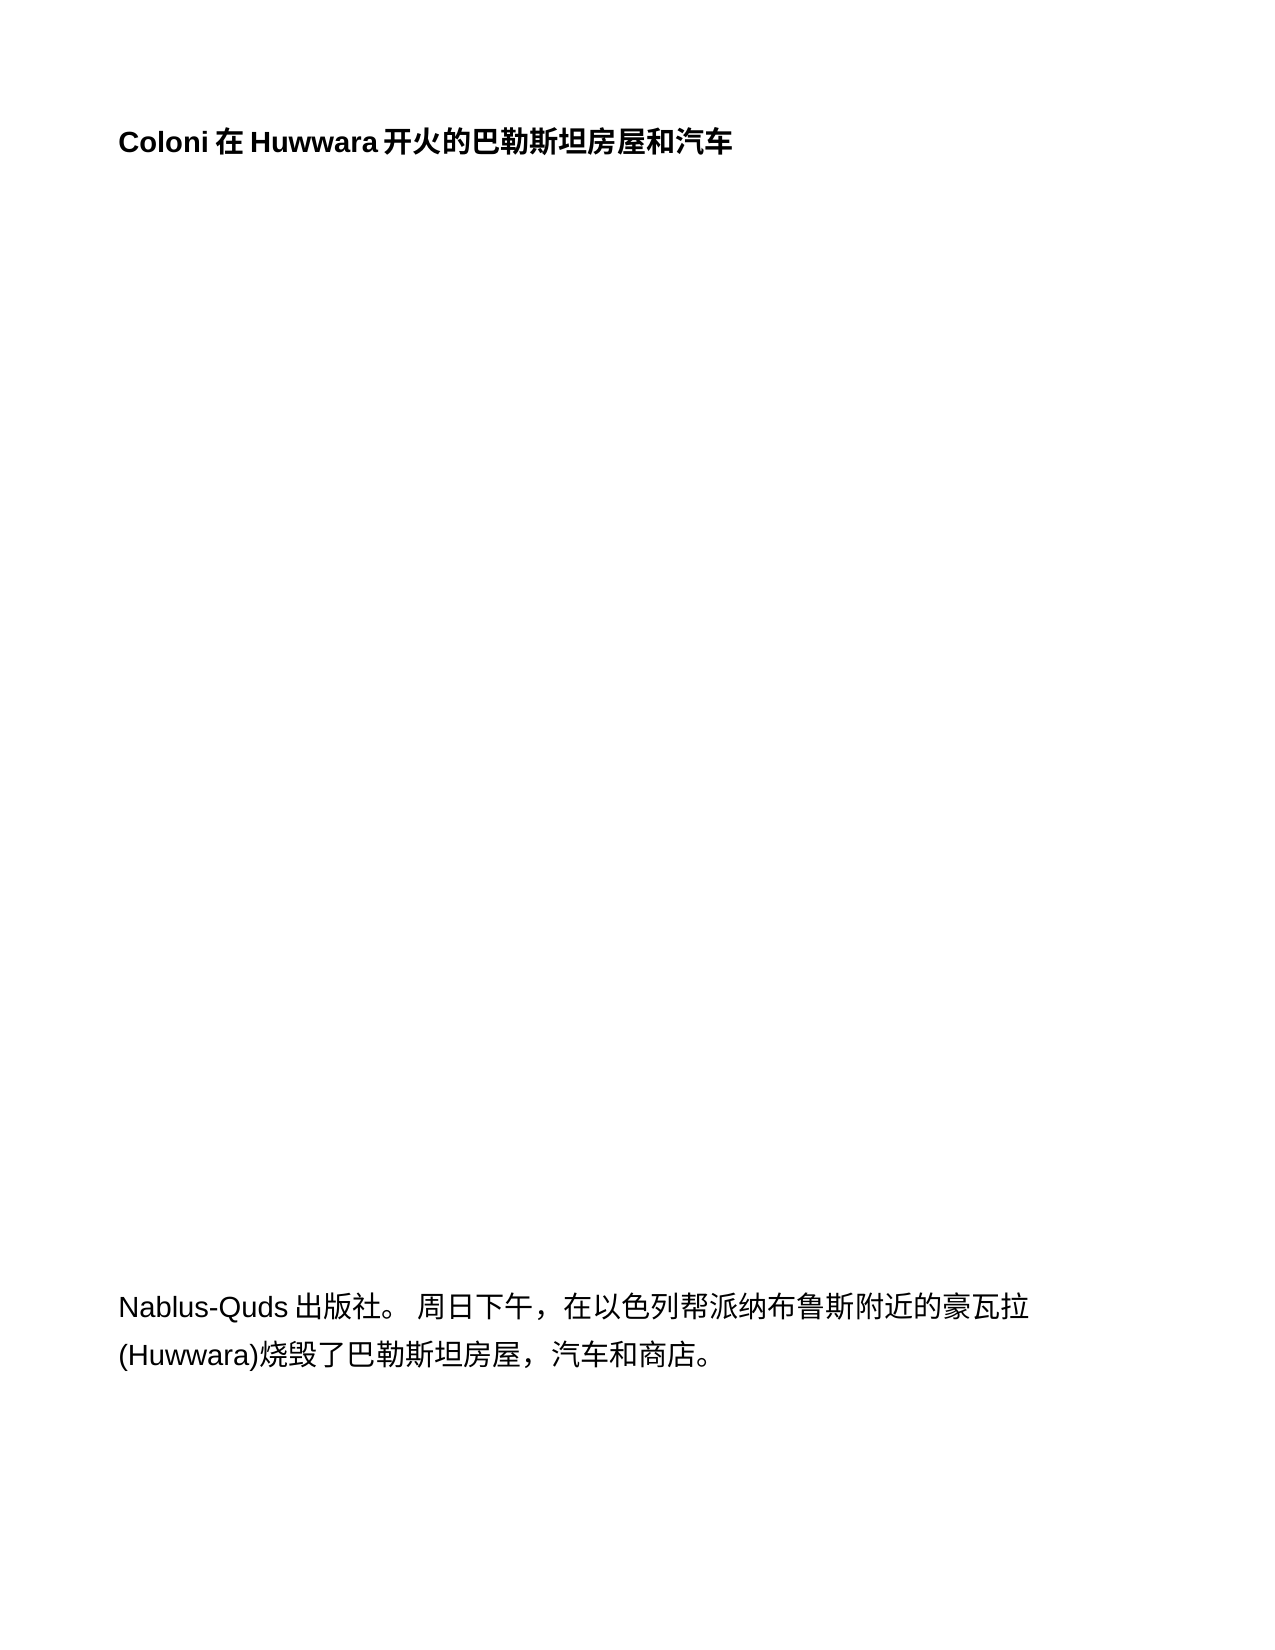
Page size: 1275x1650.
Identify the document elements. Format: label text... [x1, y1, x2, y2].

text Nablus-Quds出版社。 周日下午，在以色列帮派纳布鲁斯附近的豪瓦拉(Huwwara)烧毁了巴勒斯坦房屋，汽车和商店。 [118, 173, 1157, 1374]
subtitle Coloni在Huwwara开火的巴勒斯坦房屋和汽车 [118, 118, 1157, 160]
